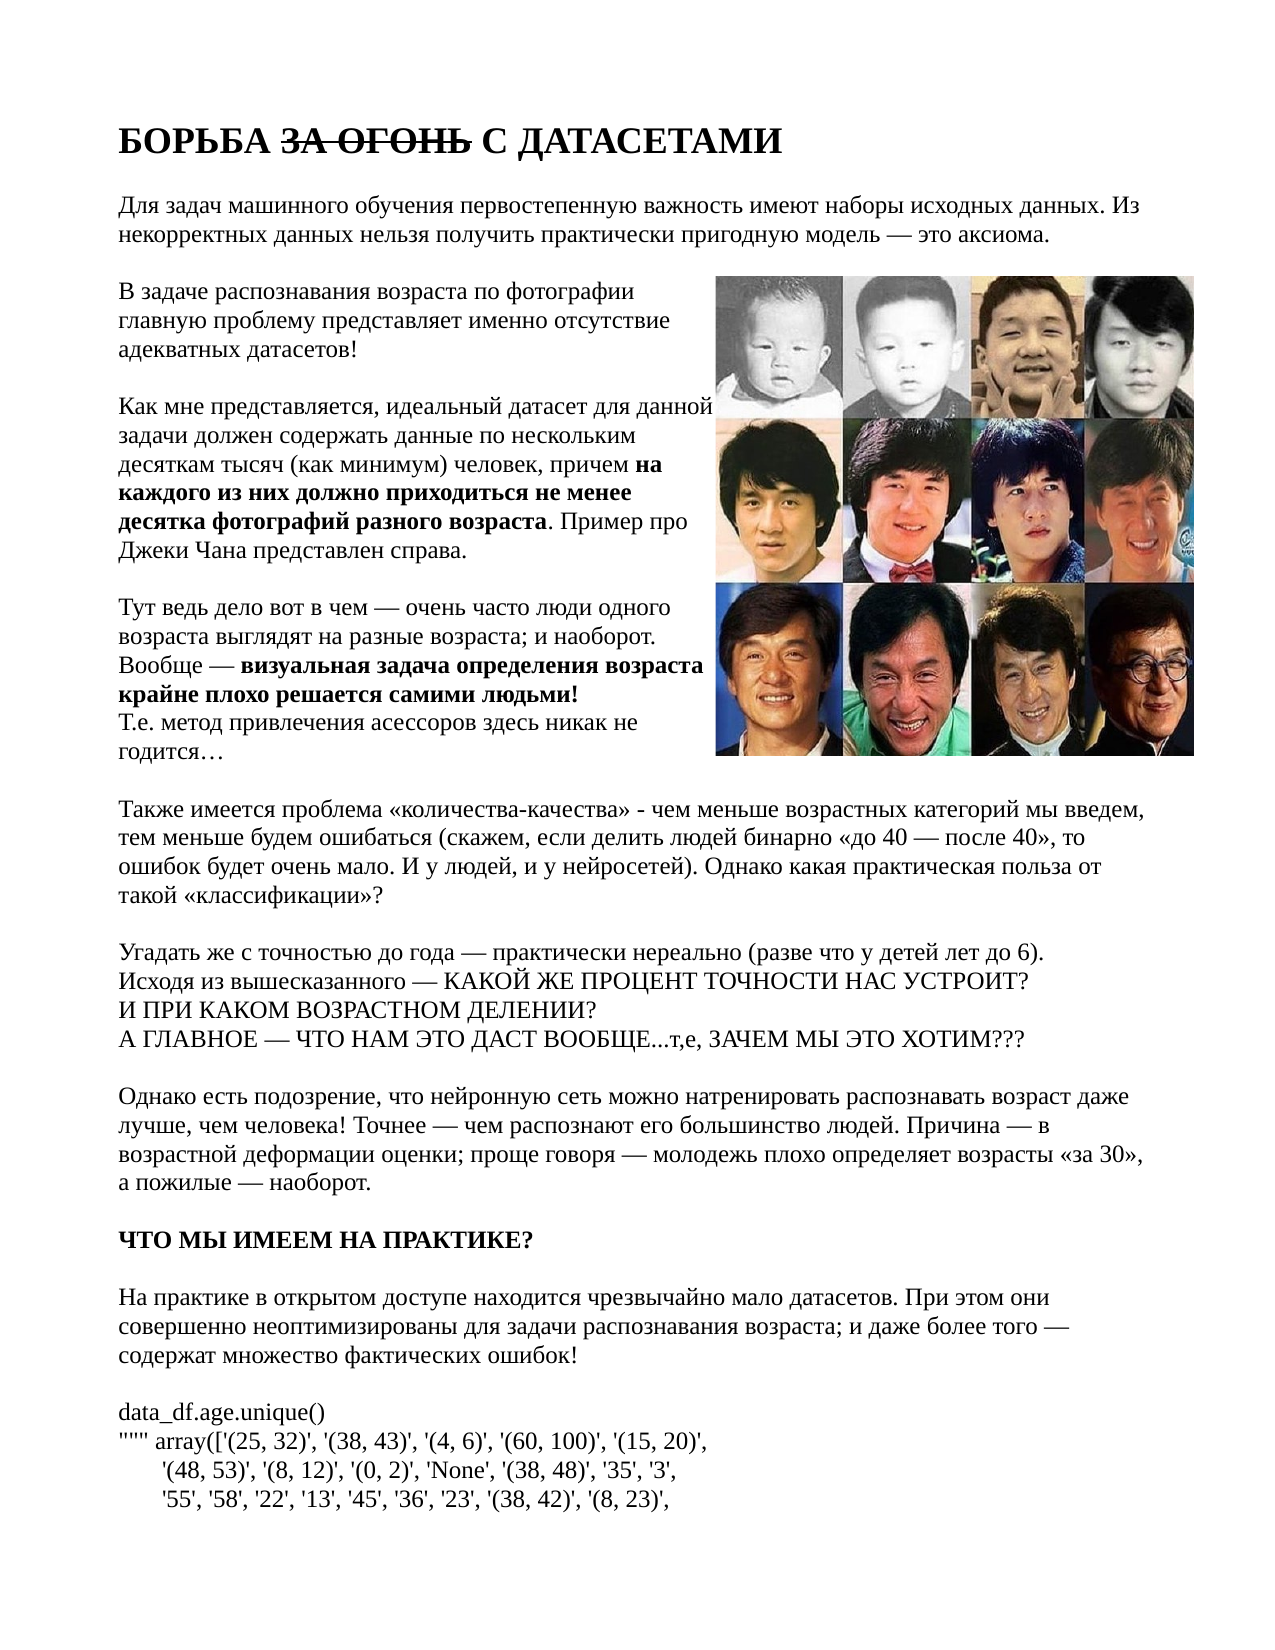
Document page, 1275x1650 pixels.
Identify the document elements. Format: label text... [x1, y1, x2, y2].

text БОРЬБА ЗА ОГОНЬ С ДАТАСЕТАМИ [118, 118, 1157, 161]
text Однако есть подозрение, что нейронную сеть можно натренировать распознавать возраст даже лучше, чем человека! Точнее — чем распознают его большинство людей. Причина — в возрастной деформации оценки; проще говоря — молодежь плохо определяет возрасты «за 30», а пожилые — наоборот. [118, 1081, 1157, 1196]
text главную проблему представляет именно отсутствие адекватных датасетов! [118, 305, 715, 362]
text Т.е. метод привлечения асессоров здесь никак не годится… [118, 707, 1157, 765]
text И ПРИ КАКОМ ВОЗРАСТНОМ ДЕЛЕНИИ? [118, 995, 1157, 1024]
text '55', '58', '22', '13', '45', '36', '23', '(38, 42)', '(8, 23)', [118, 1484, 1157, 1512]
text Тут ведь дело вот в чем — очень часто люди одного возраста выглядят на разные возраста; и наоборот. [118, 592, 715, 650]
text Для задач машинного обучения первостепенную важность имеют наборы исходных данных. Из некорректных данных нельзя получить практически пригодную модель — это аксиома. [118, 190, 1157, 247]
text '(48, 53)', '(8, 12)', '(0, 2)', 'None', '(38, 48)', '35', '3', [118, 1455, 1157, 1484]
text Исходя из вышесказанного — КАКОЙ ЖЕ ПРОЦЕНТ ТОЧНОСТИ НАС УСТРОИТ? [118, 966, 1157, 995]
text ЧТО МЫ ИМЕЕМ НА ПРАКТИКЕ? [118, 1225, 1157, 1254]
text data_df.age.unique() [118, 1397, 1157, 1426]
text """ array(['(25, 32)', '(38, 43)', '(4, 6)', '(60, 100)', '(15, 20)', [118, 1426, 1157, 1455]
text На практике в открытом доступе находится чрезвычайно мало датасетов. При этом они совершенно неоптимизированы для задачи распознавания возраста; и даже более того — содержат множество фактических ошибок! [118, 1282, 1157, 1369]
text Угадать же с точностью до года — практически нереально (разве что у детей лет до 6). [118, 937, 1157, 966]
text Также имеется проблема «количества-качества» - чем меньше возрастных категорий мы введем, тем меньше будем ошибаться (скажем, если делить людей бинарно «до 40 — после 40», то ошибок будет очень мало. И у людей, и у нейросетей). Однако какая практическая польза от такой «классификации»? [118, 794, 1157, 909]
text Как мне представляется, идеальный датасет для данной задачи должен содержать данные по нескольким десяткам тысяч (как минимум) человек, причем на каждого из них должно приходиться не менее десятка фотографий разного возраста. Пример про Джеки Чана представлен справа. [118, 391, 715, 564]
picture [715, 276, 1194, 756]
text Вообще — визуальная задача определения возраста крайне плохо решается самими людьми! [118, 650, 715, 707]
text А ГЛАВНОЕ — ЧТО НАМ ЭТО ДАСТ ВООБЩЕ...т,е, ЗАЧЕМ МЫ ЭТО ХОТИМ??? [118, 1024, 1157, 1052]
text В задаче распознавания возраста по фотографии [118, 276, 715, 305]
